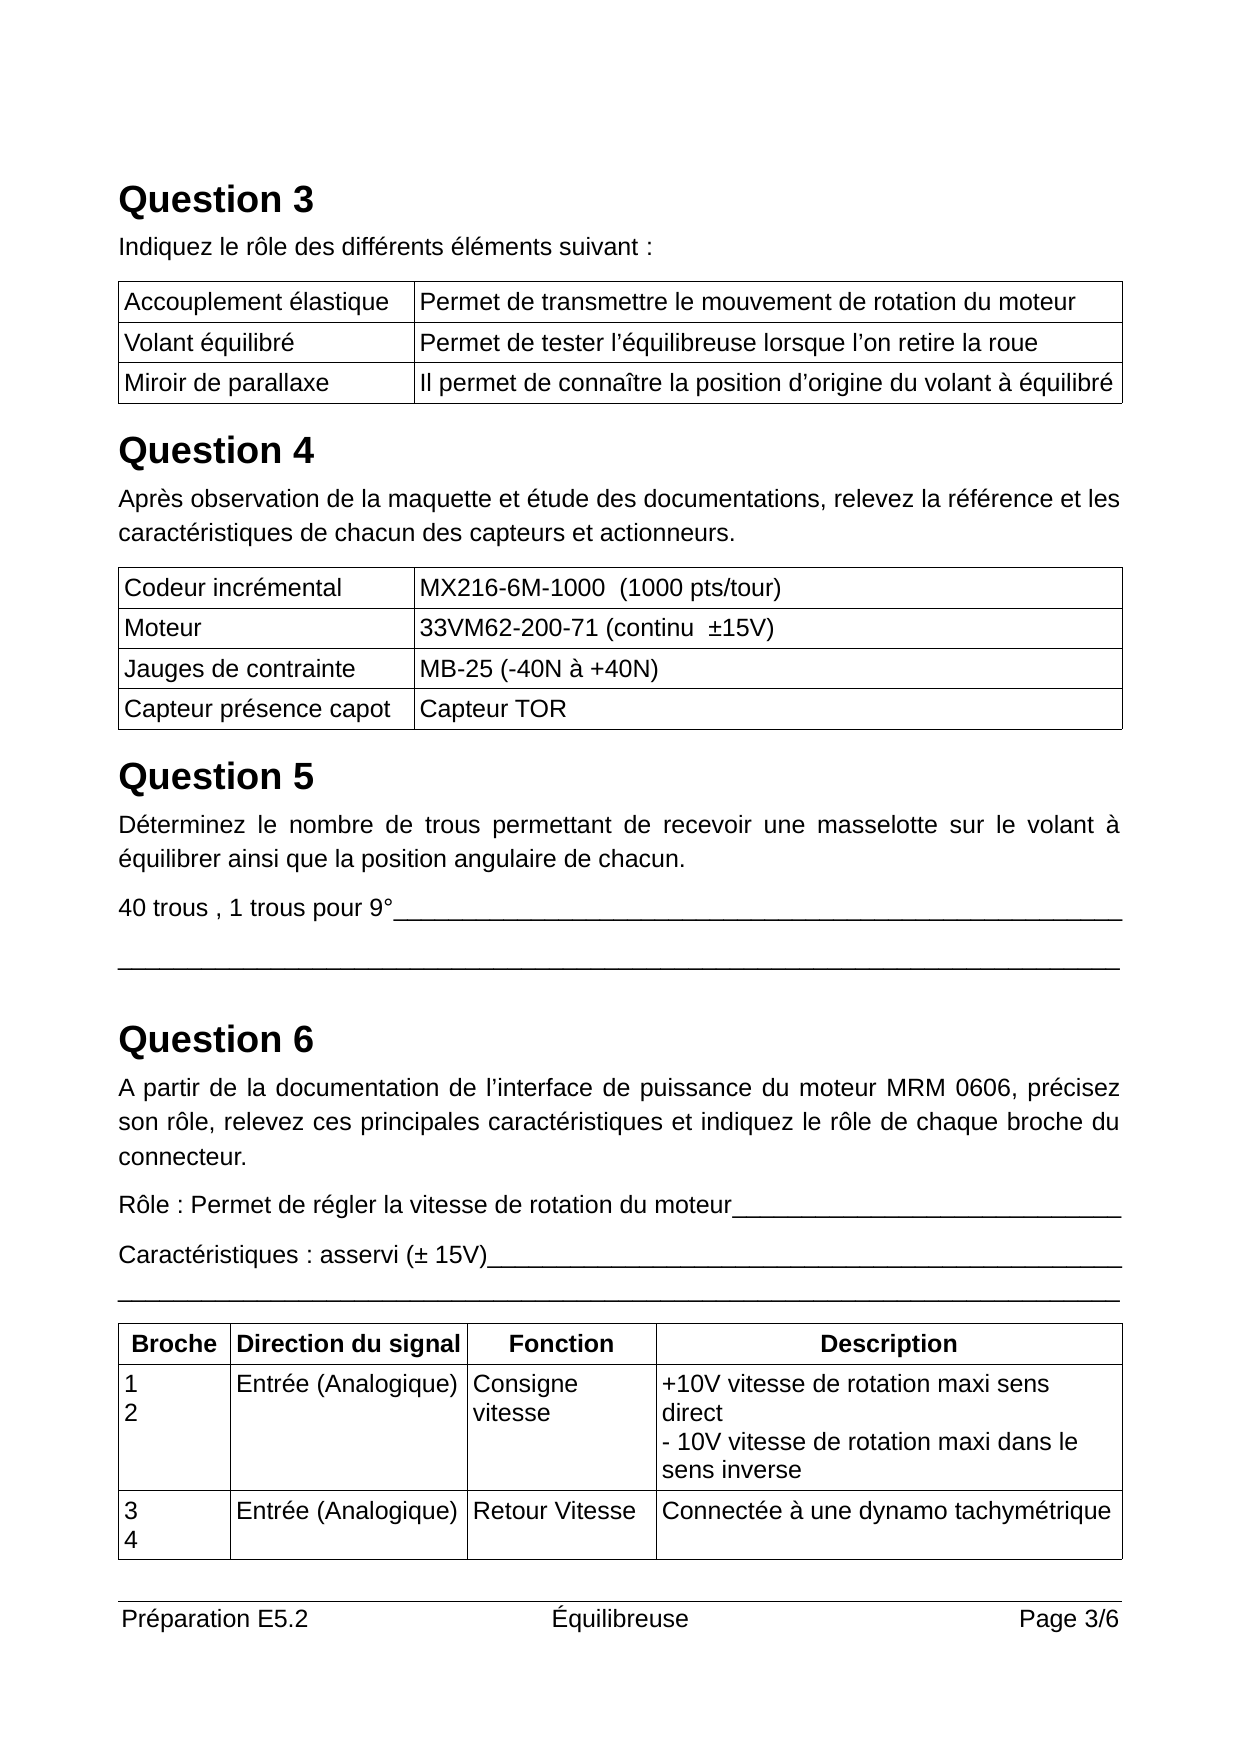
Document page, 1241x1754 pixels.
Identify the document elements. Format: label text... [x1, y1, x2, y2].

text Rôle : Permet de régler la vitesse de rotation du moteur [118, 1191, 1122, 1219]
text Caractéristiques : asservi (± 15V) [118, 1239, 1122, 1303]
table_header Permet de transmettre le mouvement de rotation du moteur [415, 282, 1122, 322]
subtitle Question 3 [118, 176, 1122, 220]
table_cell Jauges de contrainte [119, 649, 414, 688]
text A partir de la documentation de l’interface de puissance du moteur MRM 0606, précisez son rôle, relevez ces principales caractéristiques et indiquez le rôle de chaque broche du connecteur. [118, 1072, 1122, 1170]
table_cell Permet de tester l’équilibreuse lorsque l’on retire la roue [415, 323, 1122, 362]
table_cell Retour Vitesse [468, 1491, 656, 1559]
table_cell Capteur TOR [415, 689, 1122, 728]
table_cell Entrée (Analogique) [231, 1365, 467, 1490]
table_cell Volant équilibré [119, 323, 414, 362]
text Indiquez le rôle des différents éléments suivant : [118, 232, 1122, 261]
text 40 trous , 1 trous pour 9° [118, 893, 1122, 922]
table_cell +10V vitesse de rotation maxi sens direct - 10V vitesse de rotation maxi dans le sens inverse [657, 1365, 1122, 1490]
table_cell Moteur [119, 609, 414, 648]
table_cell Entrée (Analogique) [231, 1491, 467, 1559]
table_cell 1 2 [119, 1365, 230, 1490]
table_cell Miroir de parallaxe [119, 363, 414, 402]
table_cell MB-25 (-40N à +40N) [415, 649, 1122, 688]
table_cell Consigne vitesse [468, 1365, 656, 1490]
subtitle Question 5 [118, 753, 1122, 797]
table_cell 33VM62-200-71 (continu ±15V) [415, 609, 1122, 648]
table_header Description [657, 1324, 1122, 1363]
text Déterminez le nombre de trous permettant de recevoir une masselotte sur le volant à équilibrer ainsi que la position angulaire de chacun. [118, 810, 1122, 873]
table_cell Il permet de connaître la position d’origine du volant à équilibré [415, 363, 1122, 402]
table_cell Capteur présence capot [119, 689, 414, 728]
table_header Accouplement élastique [119, 282, 414, 322]
table_header Broche [119, 1324, 230, 1363]
table_header Direction du signal [231, 1324, 467, 1363]
subtitle Question 4 [118, 427, 1122, 471]
table_header MX216-6M-1000 (1000 pts/tour) [415, 568, 1122, 607]
table_header Codeur incrémental [119, 568, 414, 607]
table_cell 3 4 [119, 1491, 230, 1559]
table_cell Connectée à une dynamo tachymétrique [657, 1491, 1122, 1559]
text Après observation de la maquette et étude des documentations, relevez la référence et les caractéristiques de chacun des capteurs et actionneurs. [118, 484, 1122, 547]
subtitle Question 6 [118, 1016, 1122, 1060]
table_header Fonction [468, 1324, 656, 1363]
